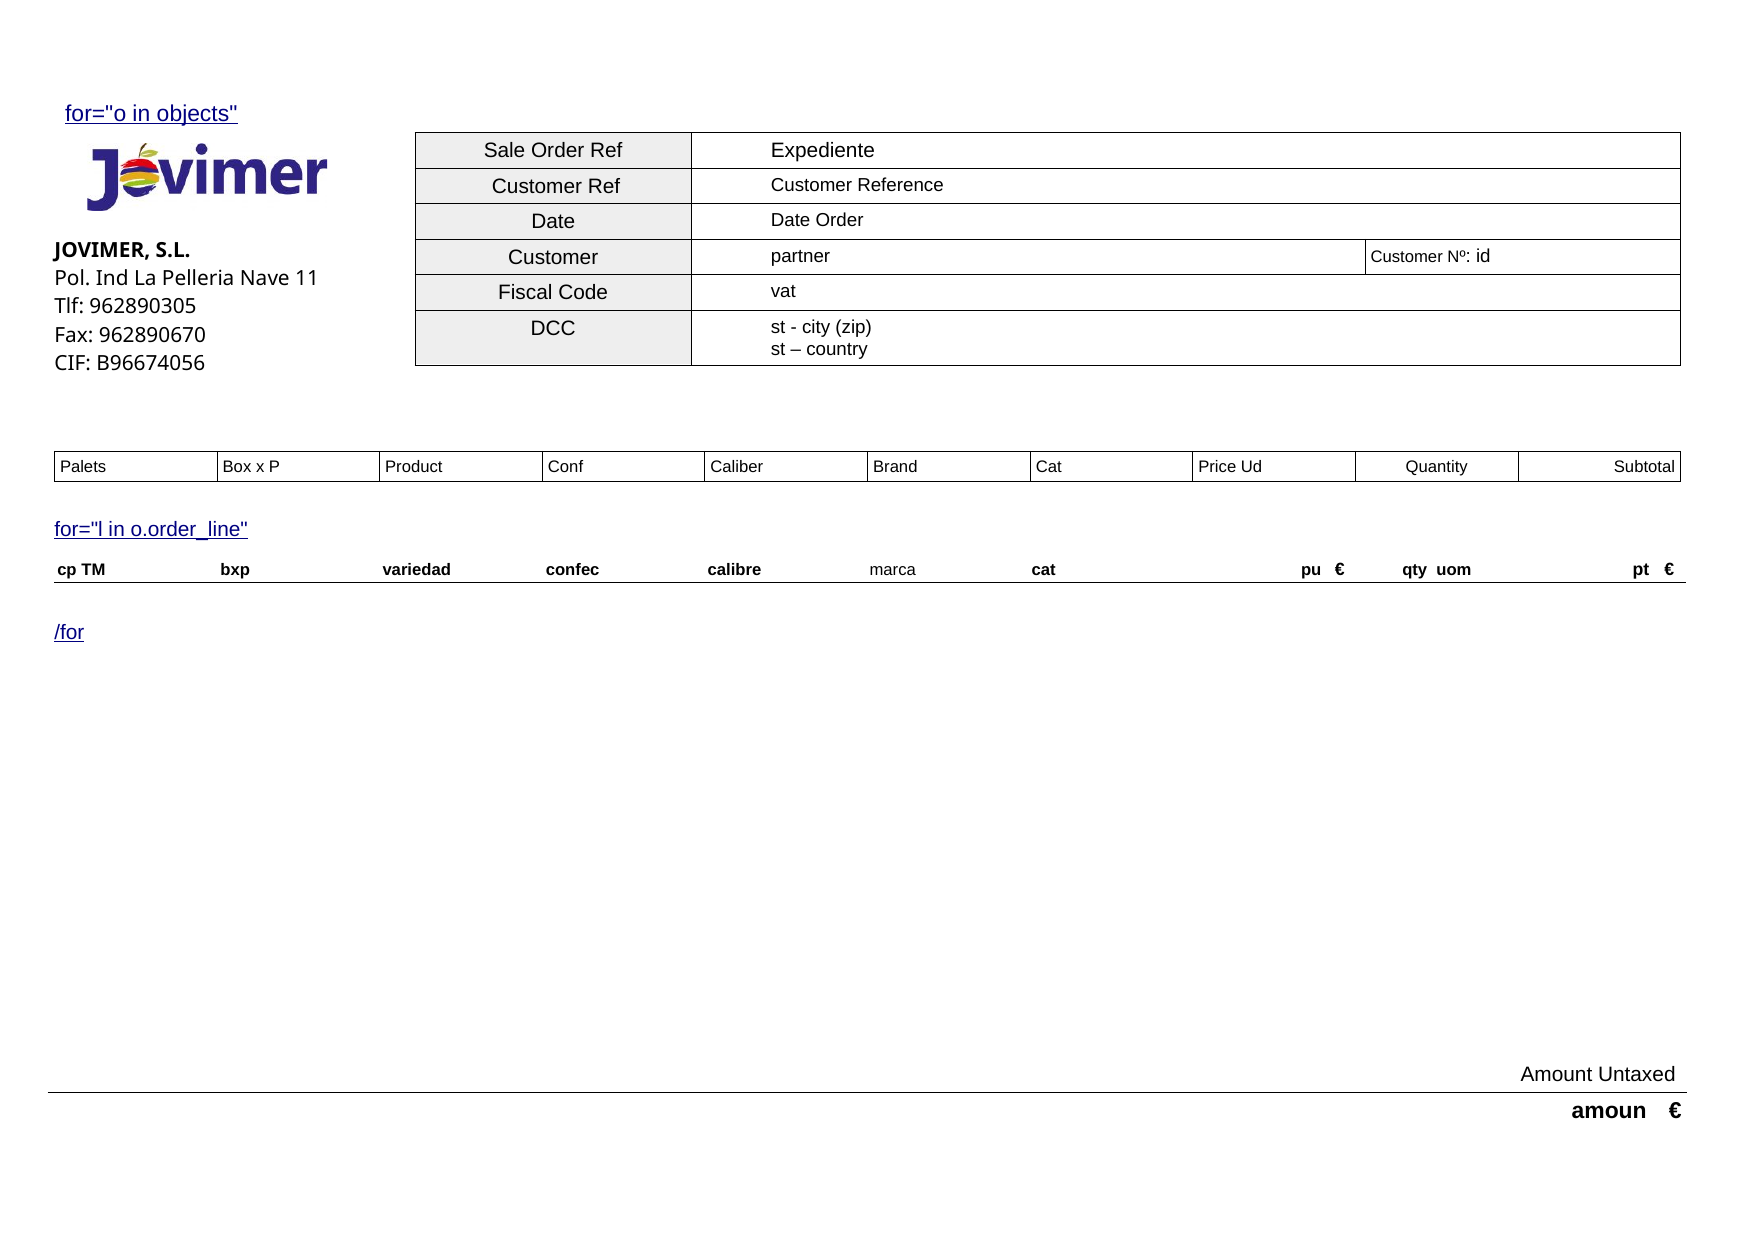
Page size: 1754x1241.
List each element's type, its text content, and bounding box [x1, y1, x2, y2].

table_cell Date [416, 204, 691, 239]
table_header Box x P [218, 452, 379, 481]
table_header Expediente [692, 133, 1680, 168]
table_header pu [1193, 553, 1324, 582]
table_header Cat [1031, 452, 1192, 481]
table_cell for="l in o.order_line" [48, 511, 1686, 547]
text for="o in objects" [65, 100, 1689, 127]
table_cell Customer Ref [416, 169, 691, 203]
table_header cp TM [54, 553, 217, 582]
table_header variedad [379, 553, 543, 582]
table_header Brand [868, 452, 1030, 481]
table_cell partner [692, 240, 1365, 274]
table_cell st - city (zip) st – country [692, 311, 1680, 364]
table_header [409, 127, 1686, 419]
table_cell vat [692, 275, 1680, 310]
table_header Caliber [705, 452, 867, 481]
table_header Sale Order Ref [416, 133, 691, 168]
table_header pt [1518, 553, 1652, 582]
table_cell [48, 547, 1686, 614]
table_header Quantity [1356, 452, 1518, 481]
table_header cat [1029, 553, 1193, 582]
table_header bxp [217, 553, 379, 582]
table_cell Date Order [692, 204, 1680, 239]
table_header JOVIMER, S.L. Pol. Ind La Pelleria Nave 11 Tlf: 962890305 Fax: 962890670 CIF: B96674056 [48, 127, 409, 419]
table_header Product [380, 452, 542, 481]
table_cell DCC [416, 311, 691, 364]
table_header qty uom [1355, 553, 1518, 582]
table_header Subtotal [1519, 452, 1680, 481]
table_header confec [543, 553, 704, 582]
table_cell Customer Reference [692, 169, 1680, 203]
table_cell Customer Nº: id [1366, 240, 1680, 274]
table_header calibre [705, 553, 866, 582]
table_header € [1652, 553, 1686, 582]
table_header Price Ud [1193, 452, 1355, 481]
table_header Conf [543, 452, 704, 481]
table_cell Fiscal Code [416, 275, 691, 310]
table_cell /for [48, 614, 1686, 650]
table_header [48, 445, 1686, 511]
picture [87, 143, 328, 211]
table_cell Customer [416, 240, 691, 274]
table_header marca [866, 553, 1028, 582]
table_header Palets [55, 452, 217, 481]
table_header € [1324, 553, 1355, 582]
